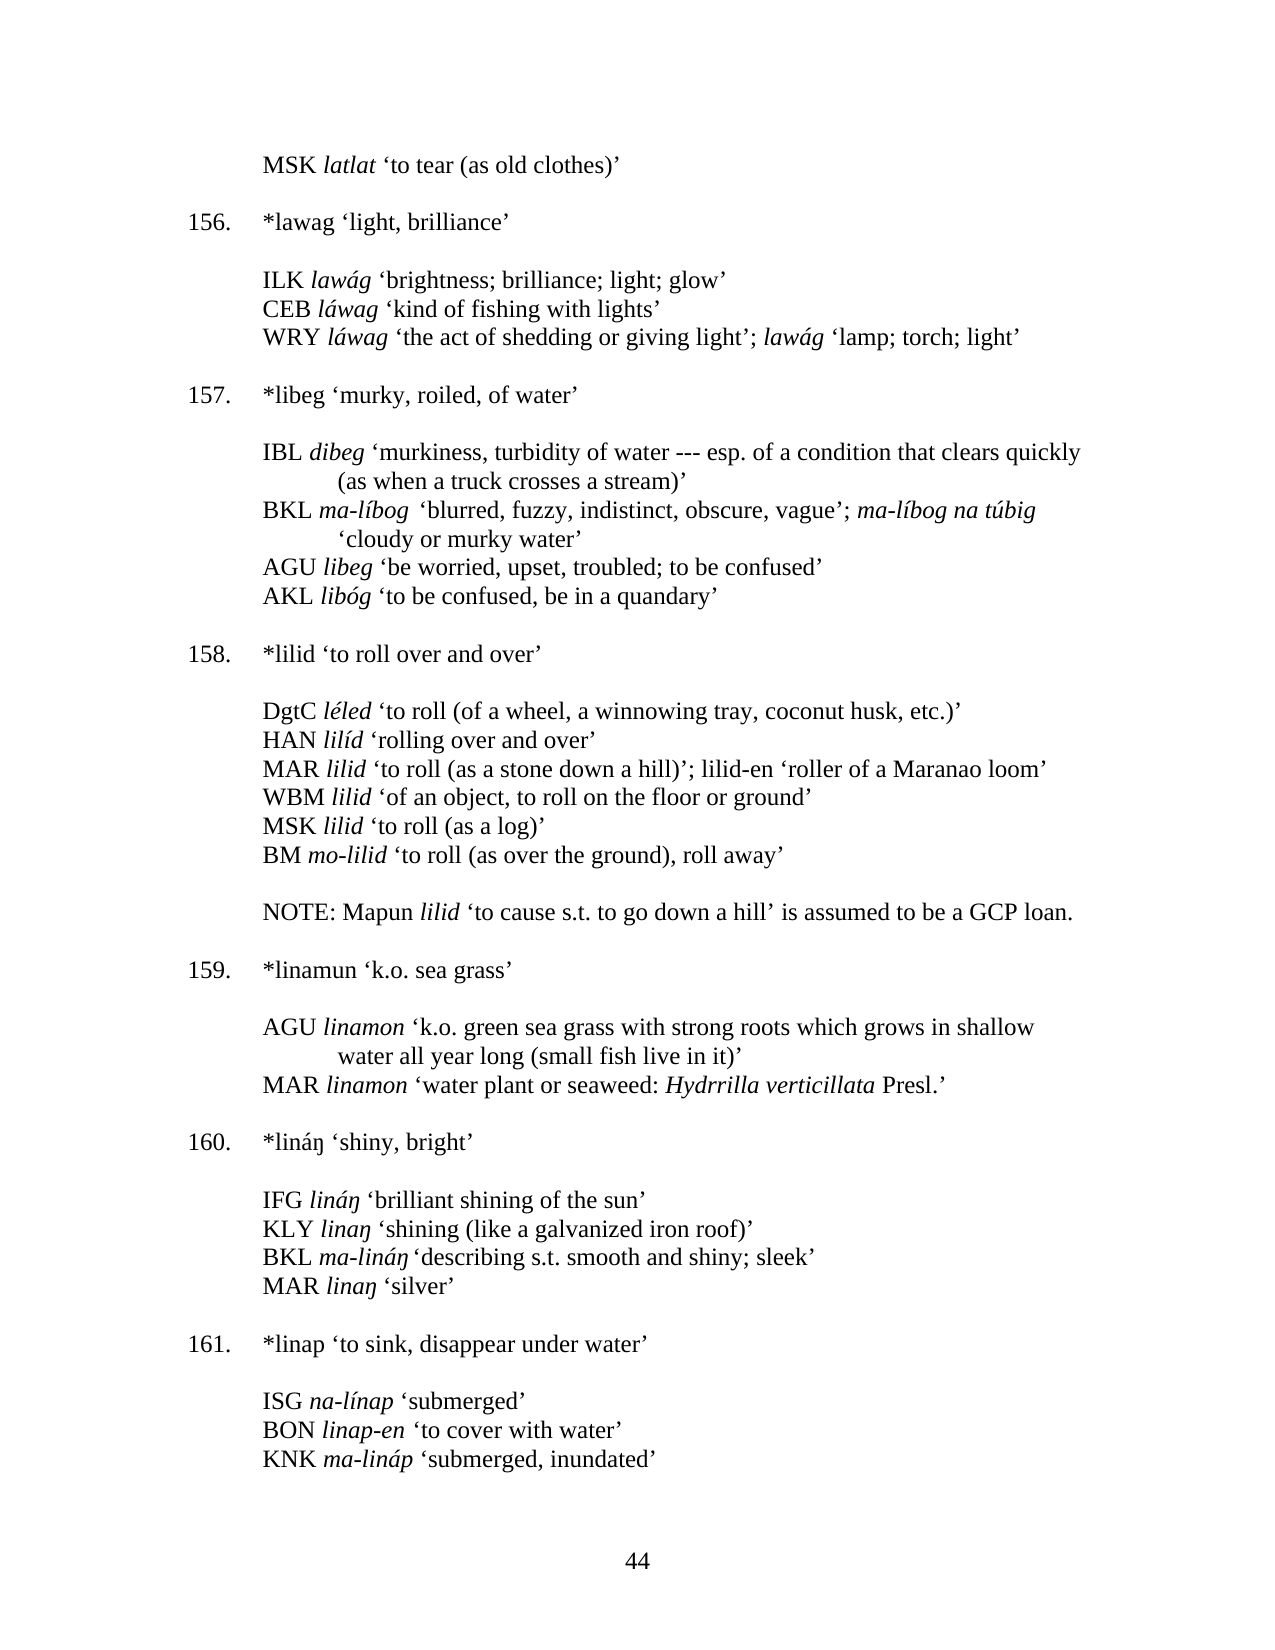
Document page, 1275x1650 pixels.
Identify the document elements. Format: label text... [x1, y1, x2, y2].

text MAR linaŋ ‘silver’ [187, 1271, 1087, 1300]
text 160. *lináŋ ‘shiny, bright’ [187, 1127, 1087, 1156]
text MSK latlat ‘to tear (as old clothes)’ [187, 150, 1087, 179]
text AKL libóg ‘to be confused, be in a quandary’ [187, 581, 1087, 610]
text WBM lilid ‘of an object, to roll on the floor or ground’ [187, 782, 1087, 811]
text 158. *lilid ‘to roll over and over’ [187, 639, 1087, 667]
text AGU libeg ‘be worried, upset, troubled; to be confused’ [187, 552, 1087, 581]
text 161. *linap ‘to sink, disappear under water’ [187, 1329, 1087, 1357]
text 157. *libeg ‘murky, roiled, of water’ [187, 380, 1087, 409]
text ‘cloudy or murky water’ [187, 524, 1087, 552]
text water all year long (small fish live in it)’ [187, 1041, 1087, 1070]
text BKL ma-líbog ‘blurred, fuzzy, indistinct, obscure, vague’; ma-líbog na túbig [187, 495, 1087, 524]
text IBL dibeg ‘murkiness, turbidity of water --- esp. of a condition that clears quickly [187, 437, 1087, 466]
text BON linap-en ‘to cover with water’ [187, 1415, 1087, 1444]
text KLY linaŋ ‘shining (like a galvanized iron roof)’ [187, 1214, 1087, 1242]
text MAR linamon ‘water plant or seaweed: Hydrrilla verticillata Presl.’ [187, 1070, 1087, 1099]
text CEB láwag ‘kind of fishing with lights’ [187, 294, 1087, 322]
text DgtC léled ‘to roll (of a wheel, a winnowing tray, coconut husk, etc.)’ [187, 696, 1087, 725]
text MAR lilid ‘to roll (as a stone down a hill)’; lilid-en ‘roller of a Maranao loom’ [187, 754, 1087, 782]
text BKL ma-lináŋ ‘describing s.t. smooth and shiny; sleek’ [187, 1242, 1087, 1271]
text WRY láwag ‘the act of shedding or giving light’; lawág ‘lamp; torch; light’ [187, 322, 1087, 351]
text ILK lawág ‘brightness; brilliance; light; glow’ [187, 265, 1087, 294]
text 159. *linamun ‘k.o. sea grass’ [187, 955, 1087, 984]
text AGU linamon ‘k.o. green sea grass with strong roots which grows in shallow [187, 1012, 1087, 1041]
text MSK lilid ‘to roll (as a log)’ [187, 811, 1087, 840]
text 156. *lawag ‘light, brilliance’ [187, 207, 1087, 236]
text KNK ma-lináp ‘submerged, inundated’ [187, 1444, 1087, 1472]
text NOTE: Mapun lilid ‘to cause s.t. to go down a hill’ is assumed to be a GCP loan. [187, 897, 1087, 926]
text HAN lilíd ‘rolling over and over’ [187, 725, 1087, 754]
text BM mo-lilid ‘to roll (as over the ground), roll away’ [187, 840, 1087, 869]
text IFG lináŋ ‘brilliant shining of the sun’ [187, 1185, 1087, 1214]
text (as when a truck crosses a stream)’ [187, 466, 1087, 495]
text ISG na-línap ‘submerged’ [187, 1386, 1087, 1415]
